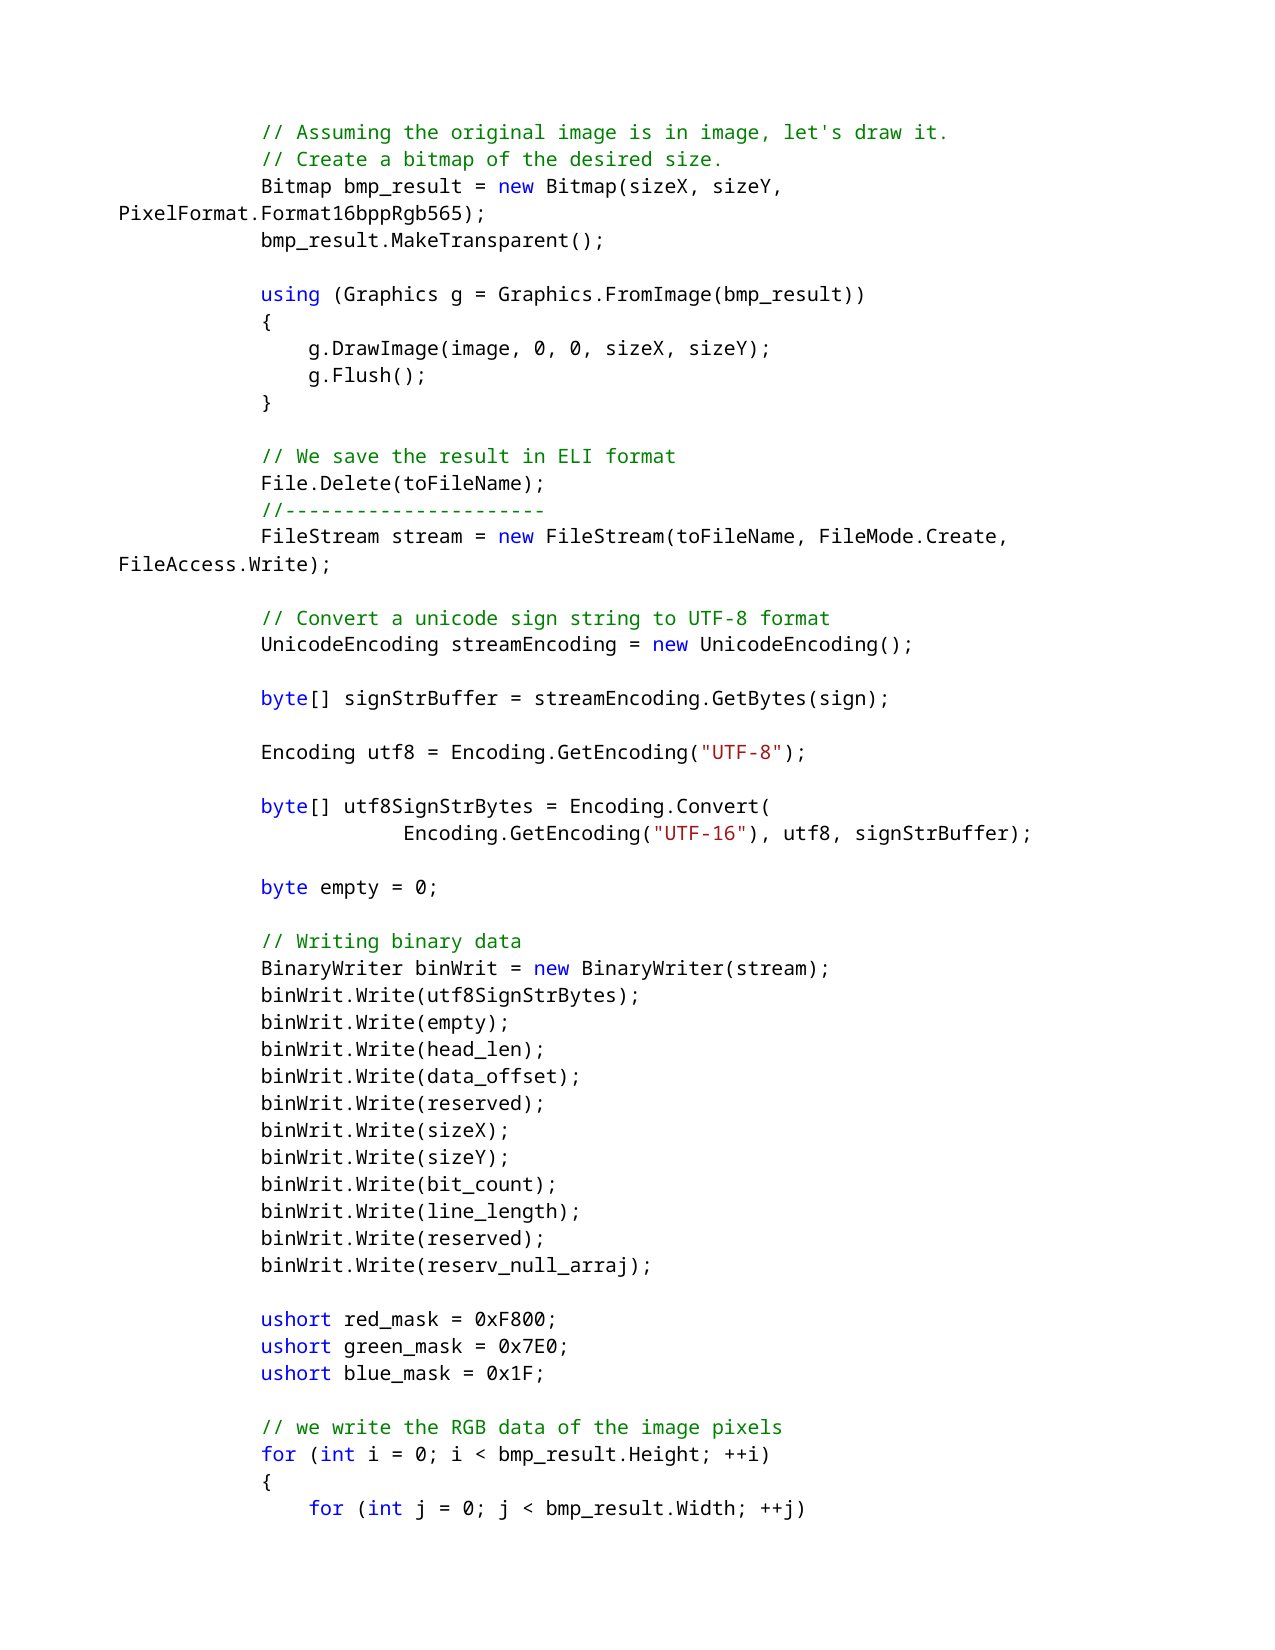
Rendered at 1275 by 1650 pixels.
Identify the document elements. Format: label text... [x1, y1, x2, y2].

text binWrit.Write(sizeY); [118, 1143, 1157, 1170]
text byte empty = 0; [118, 873, 1157, 901]
text binWrit.Write(reserv_null_arraj); [118, 1251, 1157, 1278]
text // We save the result in ELI format [118, 442, 1157, 469]
text binWrit.Write(data_offset); [118, 1062, 1157, 1089]
text binWrit.Write(reserved); [118, 1089, 1157, 1116]
text byte[] signStrBuffer = streamEncoding.GetBytes(sign); [118, 685, 1157, 712]
text // we write the RGB data of the image pixels [118, 1413, 1157, 1440]
text // Writing binary data [118, 927, 1157, 954]
text Encoding.GetEncoding("UTF-16"), utf8, signStrBuffer); [118, 819, 1157, 847]
text // Create a bitmap of the desired size. [118, 145, 1157, 172]
text binWrit.Write(empty); [118, 1008, 1157, 1035]
text { [118, 307, 1157, 334]
text ushort red_mask = 0xF800; [118, 1305, 1157, 1332]
text BinaryWriter binWrit = new BinaryWriter(stream); [118, 954, 1157, 981]
text ushort blue_mask = 0x1F; [118, 1359, 1157, 1386]
text binWrit.Write(head_len); [118, 1035, 1157, 1062]
text Encoding utf8 = Encoding.GetEncoding("UTF-8"); [118, 739, 1157, 766]
text UnicodeEncoding streamEncoding = new UnicodeEncoding(); [118, 631, 1157, 658]
text //---------------------- [118, 496, 1157, 523]
text binWrit.Write(bit_count); [118, 1170, 1157, 1197]
text binWrit.Write(reserved); [118, 1224, 1157, 1251]
text { [118, 1467, 1157, 1494]
text // Assuming the original image is in image, let's draw it. [118, 118, 1157, 145]
text FileStream stream = new FileStream(toFileName, FileMode.Create, FileAccess.Write); [118, 523, 1157, 577]
text File.Delete(toFileName); [118, 469, 1157, 496]
text g.Flush(); [118, 361, 1157, 388]
text ushort green_mask = 0x7E0; [118, 1332, 1157, 1359]
text for (int j = 0; j < bmp_result.Width; ++j) [118, 1494, 1157, 1521]
text bmp_result.MakeTransparent(); [118, 226, 1157, 253]
text Bitmap bmp_result = new Bitmap(sizeX, sizeY, PixelFormat.Format16bppRgb565); [118, 172, 1157, 226]
text // Convert a unicode sign string to UTF-8 format [118, 604, 1157, 631]
text binWrit.Write(sizeX); [118, 1116, 1157, 1143]
text byte[] utf8SignStrBytes = Encoding.Convert( [118, 793, 1157, 819]
text for (int i = 0; i < bmp_result.Height; ++i) [118, 1440, 1157, 1467]
text } [118, 388, 1157, 415]
text using (Graphics g = Graphics.FromImage(bmp_result)) [118, 280, 1157, 307]
text binWrit.Write(utf8SignStrBytes); [118, 981, 1157, 1008]
text binWrit.Write(line_length); [118, 1197, 1157, 1224]
text g.DrawImage(image, 0, 0, sizeX, sizeY); [118, 334, 1157, 361]
